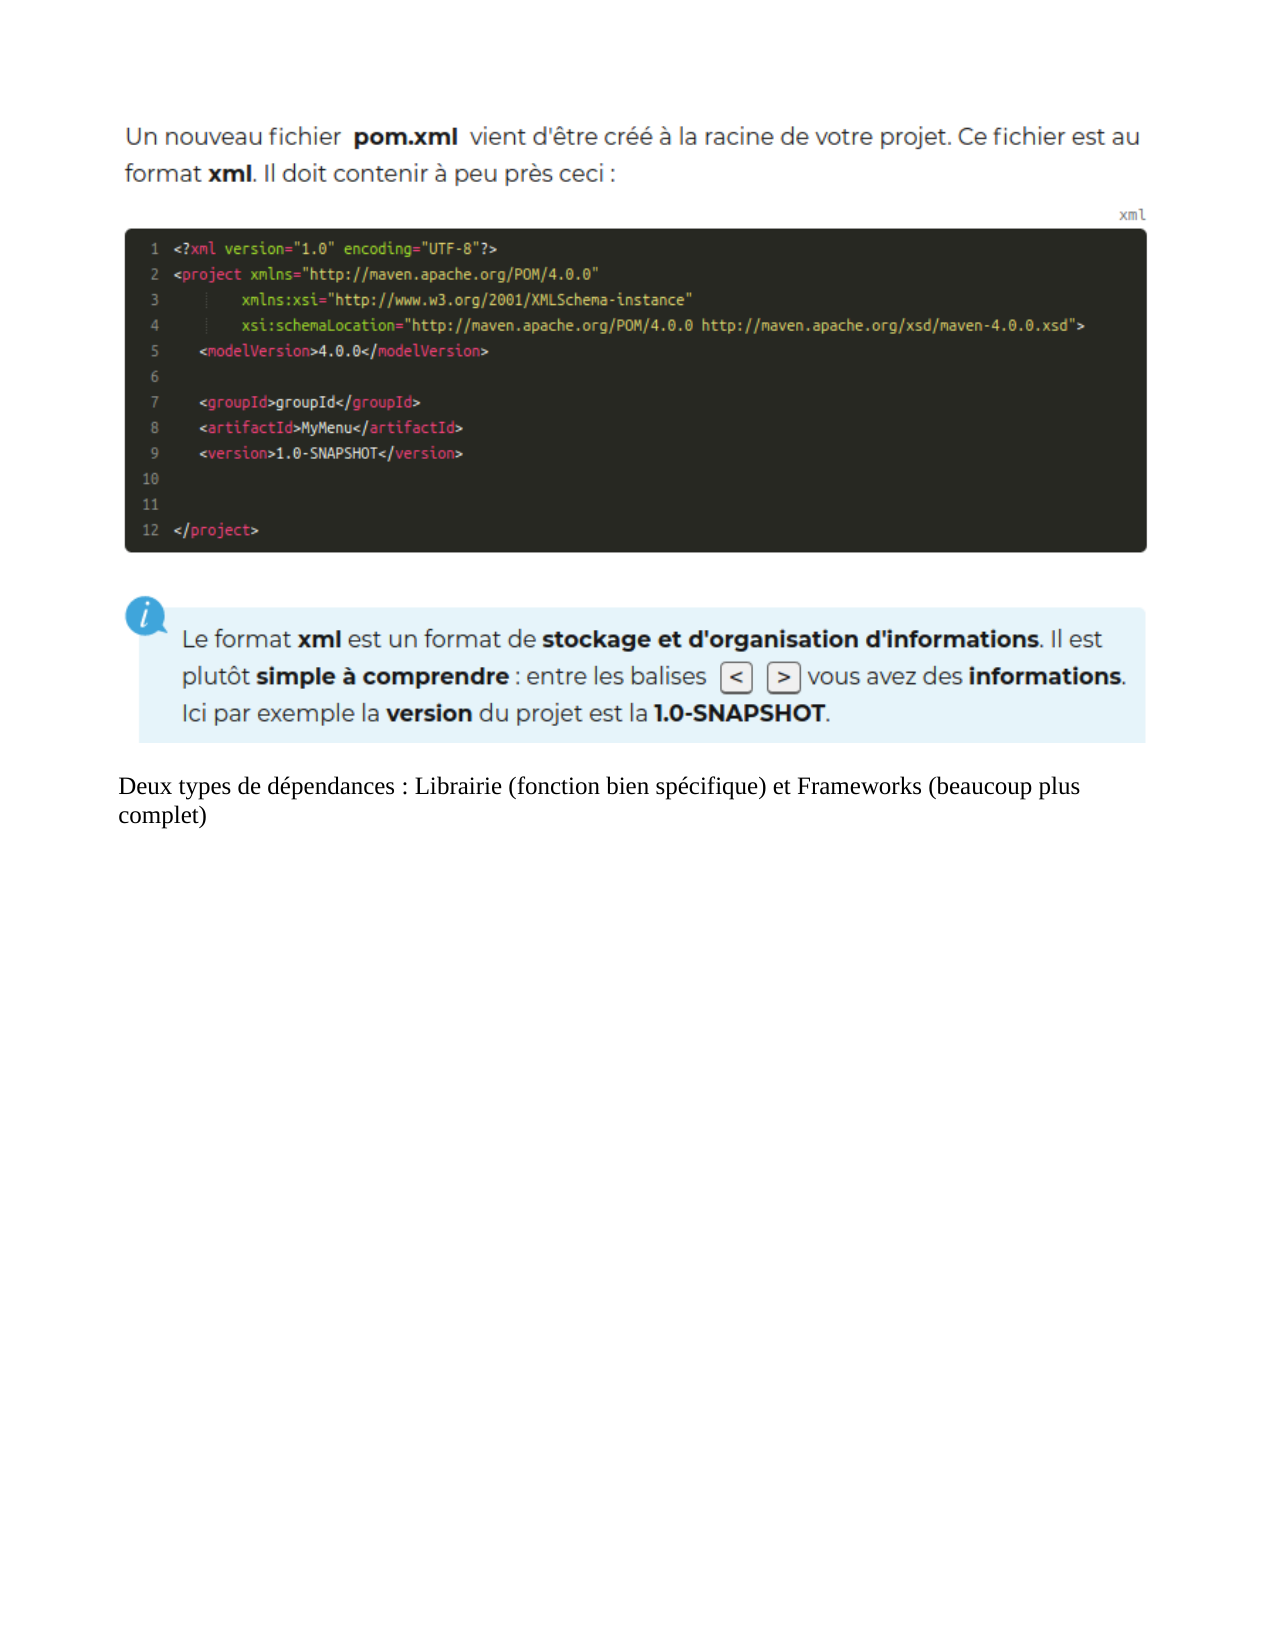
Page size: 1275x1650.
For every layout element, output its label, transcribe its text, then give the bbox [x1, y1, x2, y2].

picture [118, 592, 1157, 743]
picture [118, 118, 1157, 564]
text Deux types de dépendances : Librairie (fonction bien spécifique) et Frameworks (beaucoup plus complet) [118, 771, 1157, 829]
